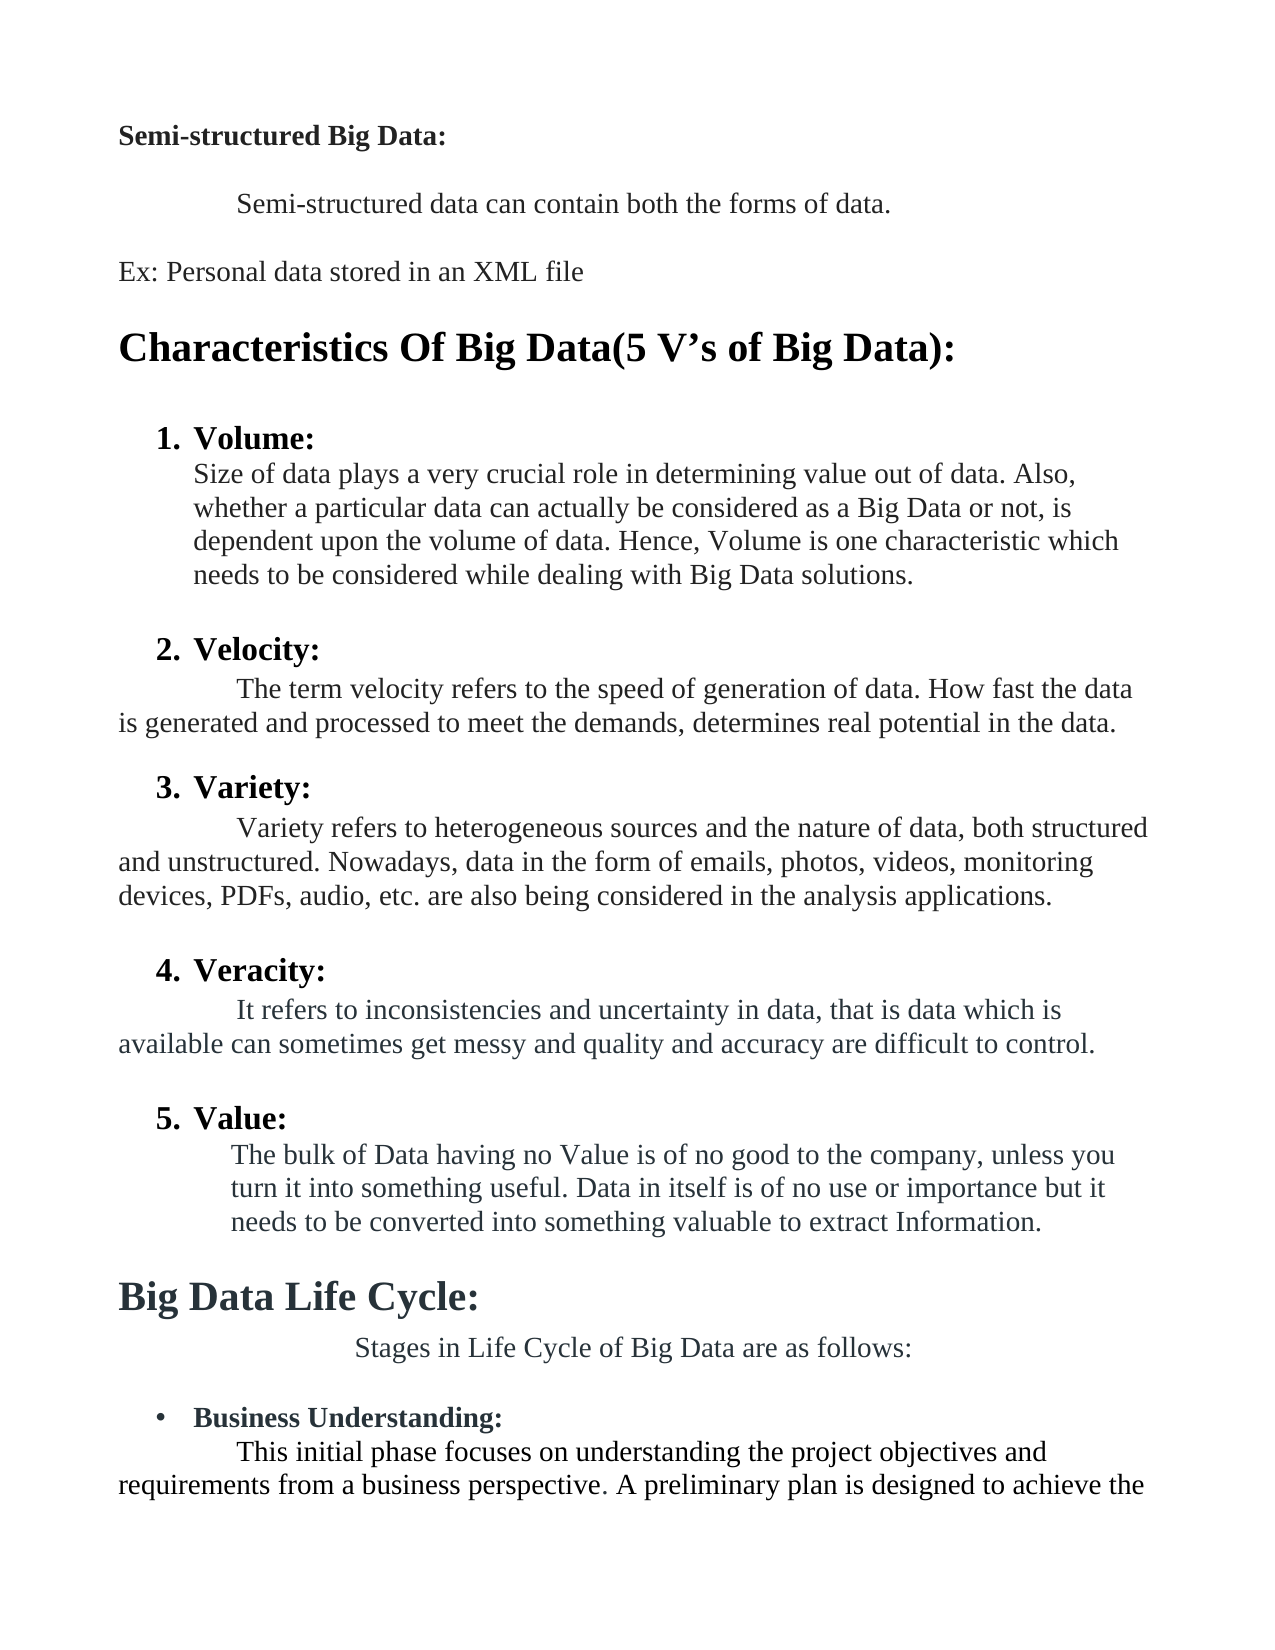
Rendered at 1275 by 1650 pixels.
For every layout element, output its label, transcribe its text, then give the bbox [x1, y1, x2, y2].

text Ex: Personal data stored in an XML file [118, 254, 1157, 288]
list Variety: [156, 768, 1157, 806]
list Volume: [156, 418, 1157, 456]
list The bulk of Data having no Value is of no good to the company, unless you turn it into something useful. Data in itself is of no use or importance but it needs to be converted into something valuable to extract Information. [193, 1137, 1157, 1237]
list Size of data plays a very crucial role in determining value out of data. Also, whether a particular data can actually be considered as a Big Data or not, is dependent upon the volume of data. Hence, Volume is one characteristic which needs to be considered while dealing with Big Data solutions. [156, 456, 1157, 591]
text Stages in Life Cycle of Big Data are as follows: [118, 1319, 1157, 1367]
list Velocity: [156, 629, 1157, 667]
list Business Understanding: [156, 1400, 1157, 1434]
text Big Data Life Cycle: [118, 1271, 1157, 1319]
text Semi-structured data can contain both the forms of data. [118, 186, 1157, 220]
text It refers to inconsistencies and uncertainty in data, that is data which is available can sometimes get messy and quality and accuracy are difficult to control. [118, 988, 1157, 1060]
text This initial phase focuses on understanding the project objectives and requirements from a business perspective. A preliminary plan is designed to achieve the [118, 1434, 1157, 1501]
text Semi-structured Big Data: [118, 118, 1157, 152]
list Veracity: [156, 950, 1157, 988]
text Variety refers to heterogeneous sources and the nature of data, both structured and unstructured. Nowadays, data in the form of emails, photos, videos, monitoring devices, PDFs, audio, etc. are also being considered in the analysis applications. [118, 806, 1157, 912]
text Characteristics Of Big Data(5 V’s of Big Data): [118, 322, 1157, 370]
list Value: [156, 1098, 1157, 1137]
text The term velocity refers to the speed of generation of data. How fast the data is generated and processed to meet the demands, determines real potential in the data. [118, 667, 1157, 739]
